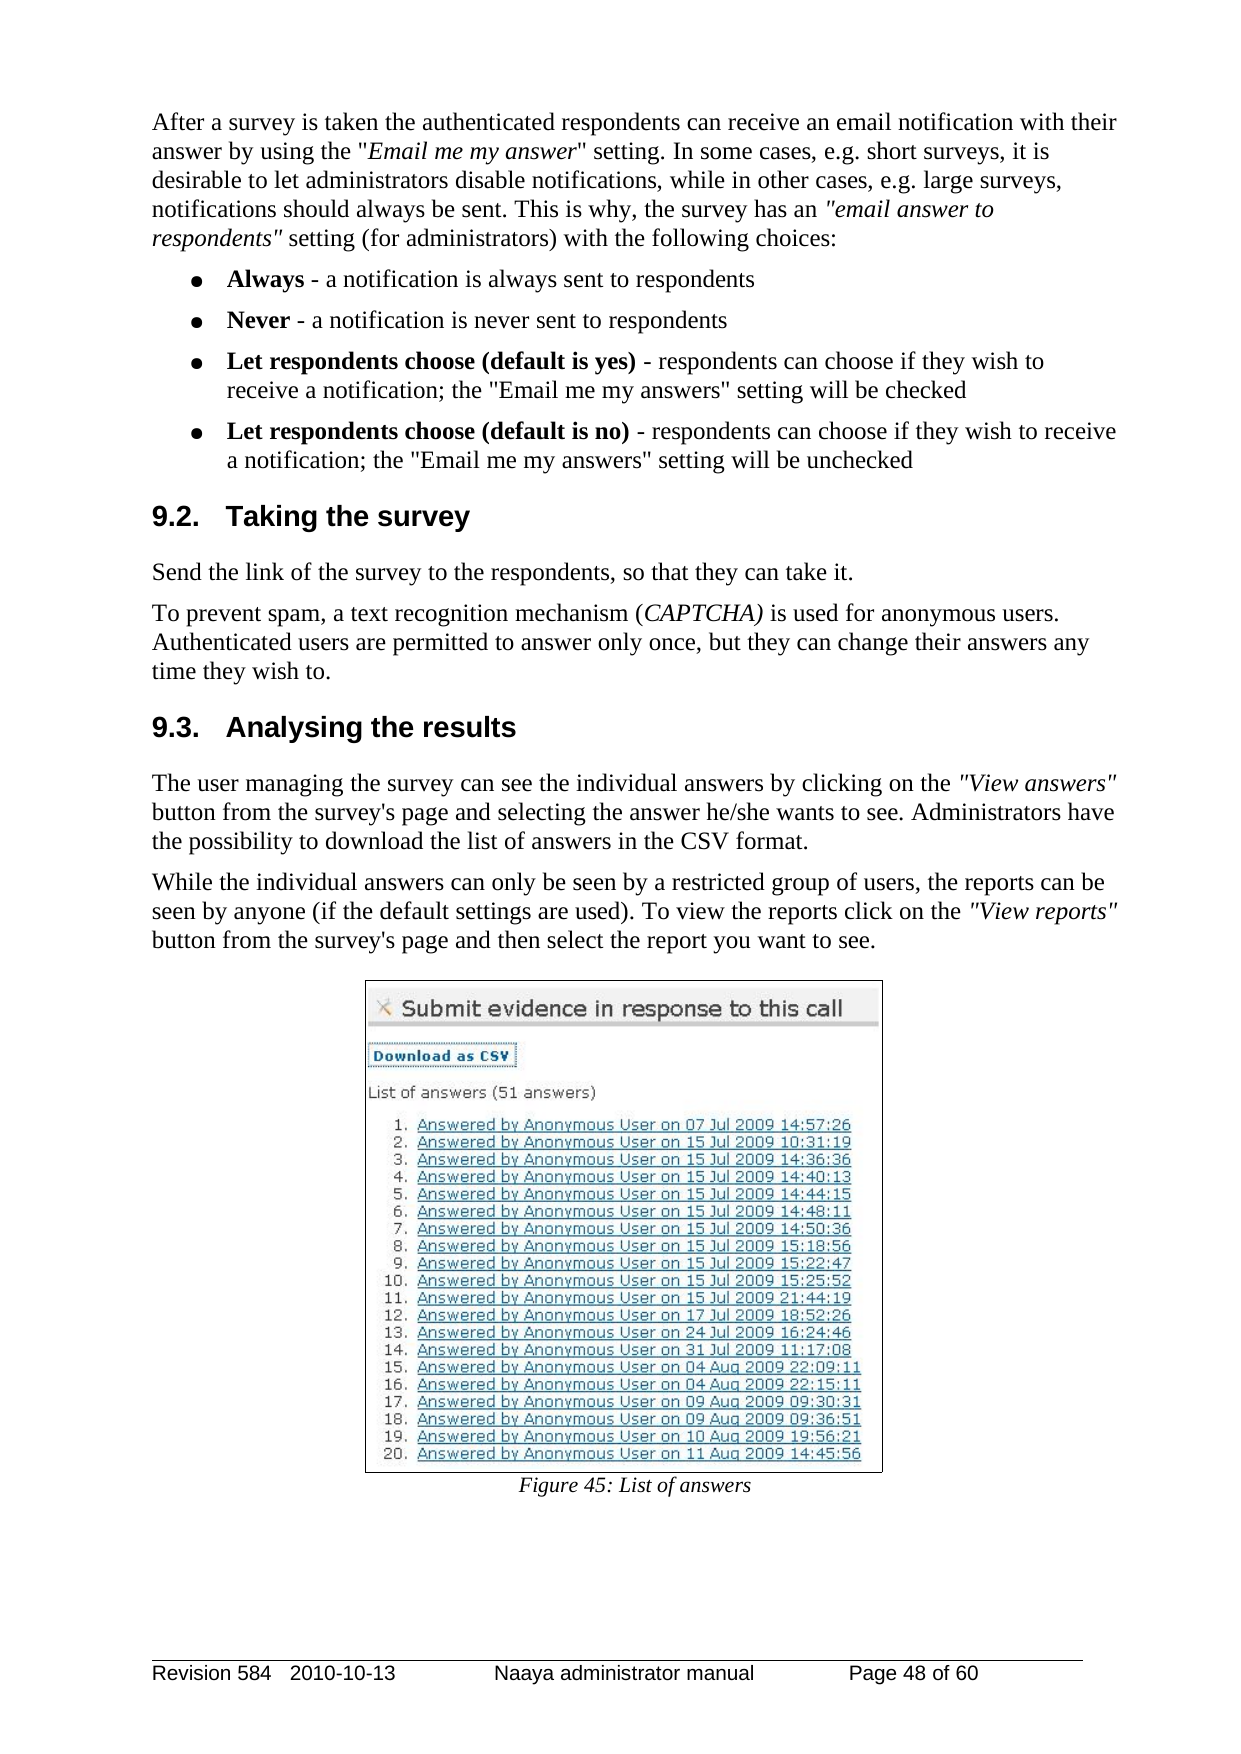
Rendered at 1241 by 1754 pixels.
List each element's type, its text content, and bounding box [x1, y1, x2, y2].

subtitle Taking the survey [152, 498, 1120, 532]
list Let respondents choose (default is yes) - respondents can choose if they wish to receive a notification; the "Email me my answers" setting will be checked [189, 346, 1120, 404]
text After a survey is taken the authenticated respondents can receive an email notification with their answer by using the "Email me my answer" setting. In some cases, e.g. short surveys, it is desirable to let administrators disable notifications, while in other cases, e.g. large surveys, notifications should always be sent. This is why, the survey has an "email answer to respondents" setting (for administrators) with the following choices: [152, 107, 1120, 252]
list Always - a notification is always sent to respondents [189, 264, 1120, 293]
subtitle Analysing the results [152, 709, 1120, 743]
text While the individual answers can only be seen by a restricted group of users, the reports can be seen by anyone (if the default settings are used). To view the reports click on the "View reports" button from the survey's page and then select the report you want to see. [152, 867, 1120, 954]
text To prevent spam, a text recognition mechanism (CAPTCHA) is used for anonymous users. Authenticated users are permitted to answer only once, but they can change their answers any time they wish to. [152, 598, 1120, 685]
list Let respondents choose (default is no) - respondents can choose if they wish to receive a notification; the "Email me my answers" setting will be unchecked [189, 416, 1120, 474]
list Never - a notification is never sent to respondents [189, 305, 1120, 334]
picture [367, 983, 879, 1469]
text The user managing the survey can see the individual answers by clicking on the "View answers" button from the survey's page and selecting the answer he/she wants to see. Administrators have the possibility to download the list of answers in the CSV format. [152, 768, 1120, 855]
text Send the link of the survey to the respondents, so that they can take it. [152, 557, 1120, 586]
text Figure 45: List of answers [200, 978, 1072, 1497]
